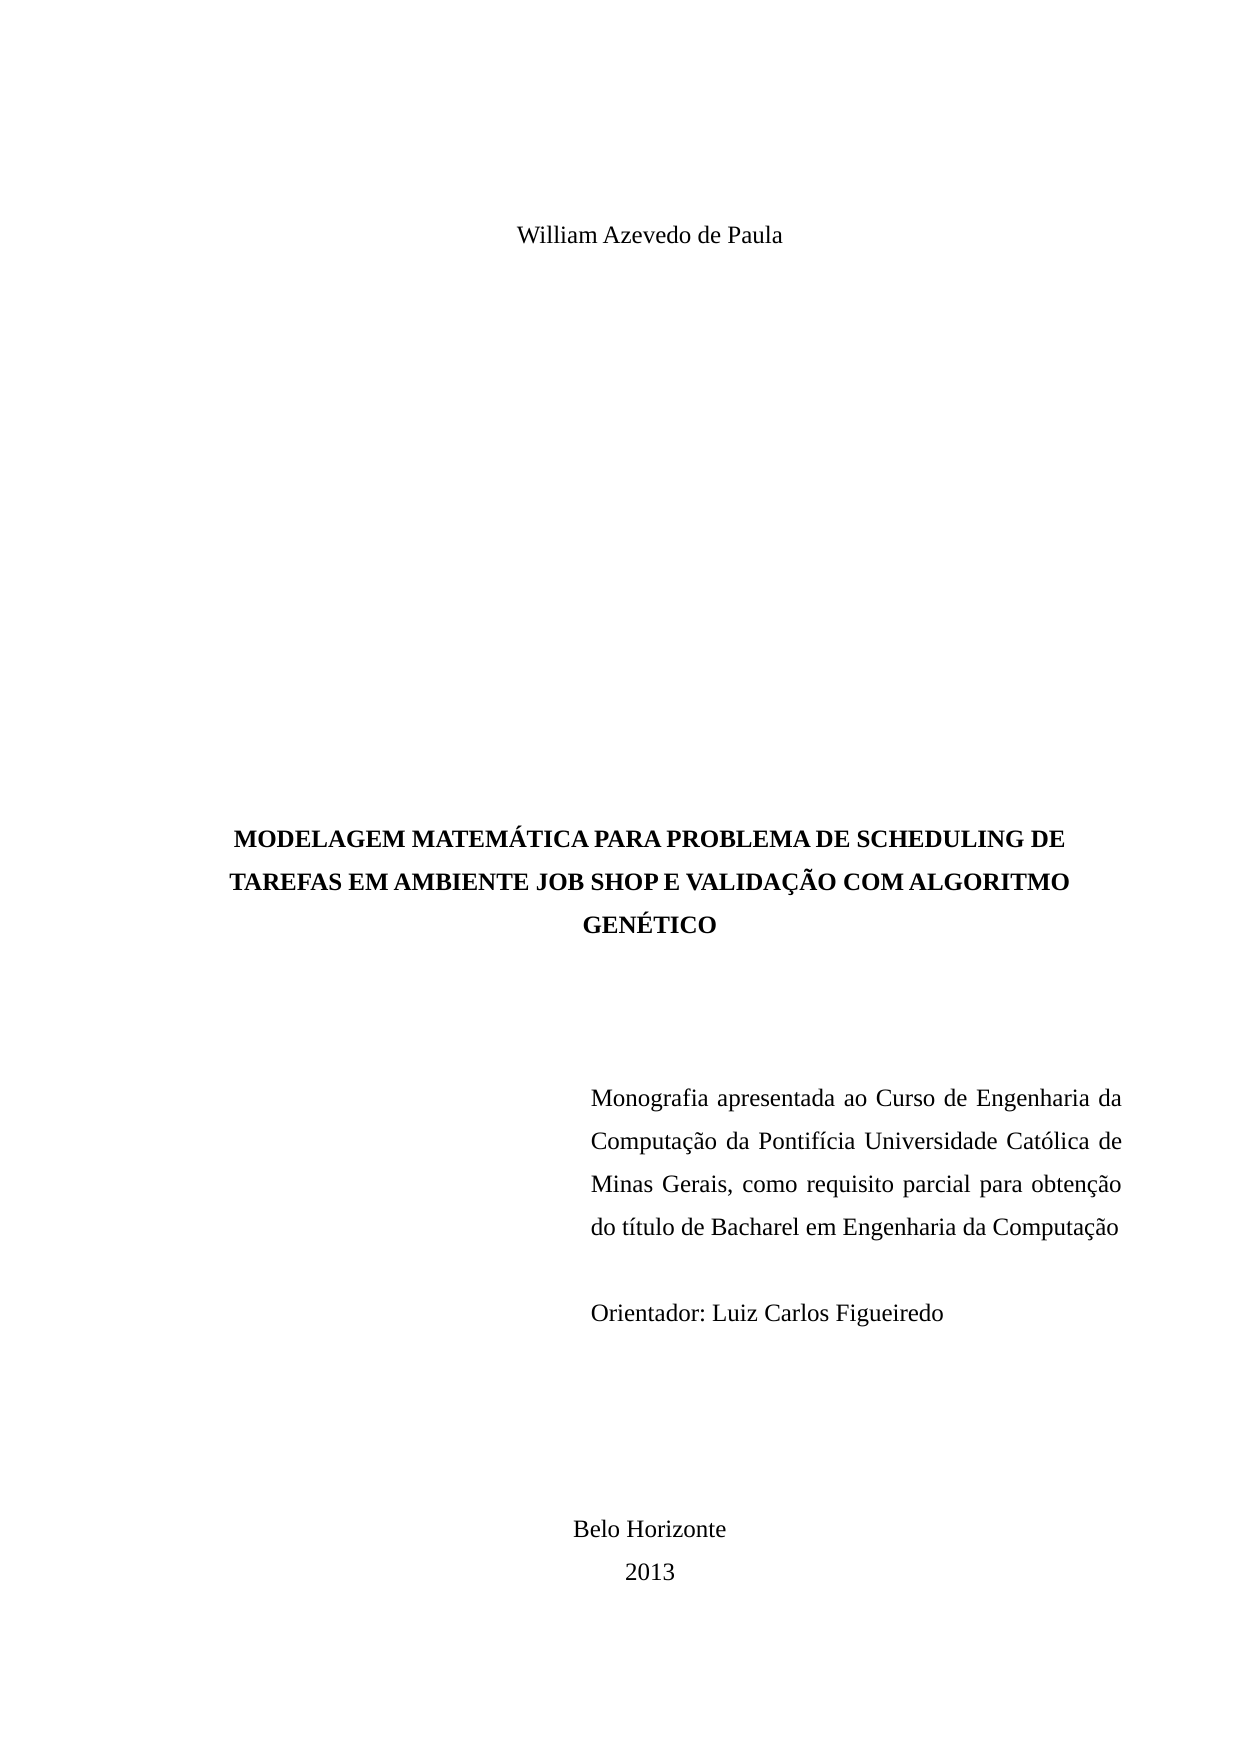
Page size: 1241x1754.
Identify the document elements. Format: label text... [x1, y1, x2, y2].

text William Azevedo de Paula [177, 220, 1122, 249]
text MODELAGEM MATEMÁTICA PARA PROBLEMA DE SCHEDULING DE TAREFAS EM AMBIENTE JOB SHOP E VALIDAÇÃO COM ALGORITMO GENÉTICO [177, 824, 1122, 939]
text 2013 [177, 1557, 1122, 1586]
text Belo Horizonte [177, 1514, 1122, 1543]
text Monografia apresentada ao Curso de Engenharia da Computação da Pontifícia Universidade Católica de Minas Gerais, como requisito parcial para obtenção do título de Bacharel em Engenharia da Computação [591, 1083, 1122, 1241]
text Orientador: Luiz Carlos Figueiredo [591, 1298, 1122, 1327]
